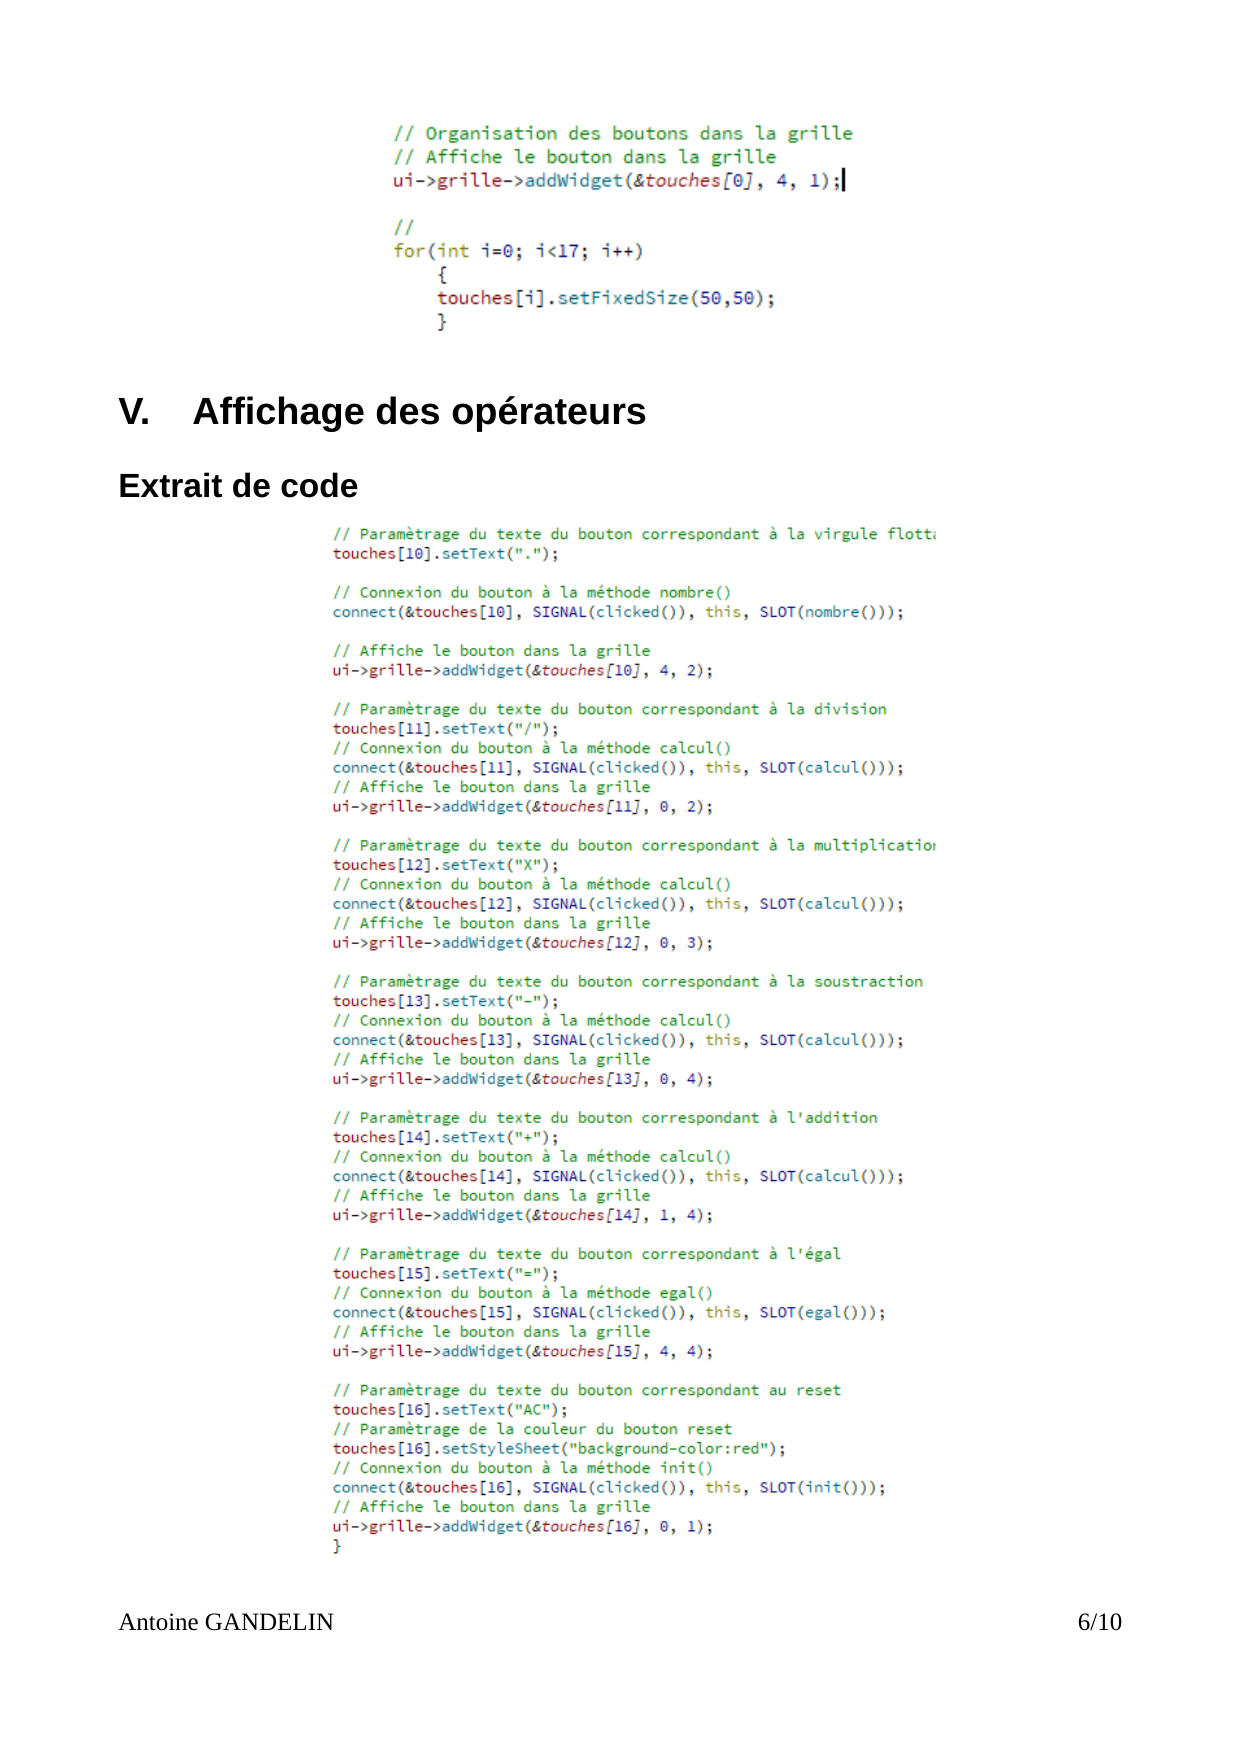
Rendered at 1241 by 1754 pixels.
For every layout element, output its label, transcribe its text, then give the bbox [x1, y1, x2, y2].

picture [368, 118, 872, 342]
subtitle Extrait de code [118, 465, 1122, 504]
subtitle Affichage des opérateurs [118, 388, 1122, 432]
picture [304, 516, 936, 1577]
